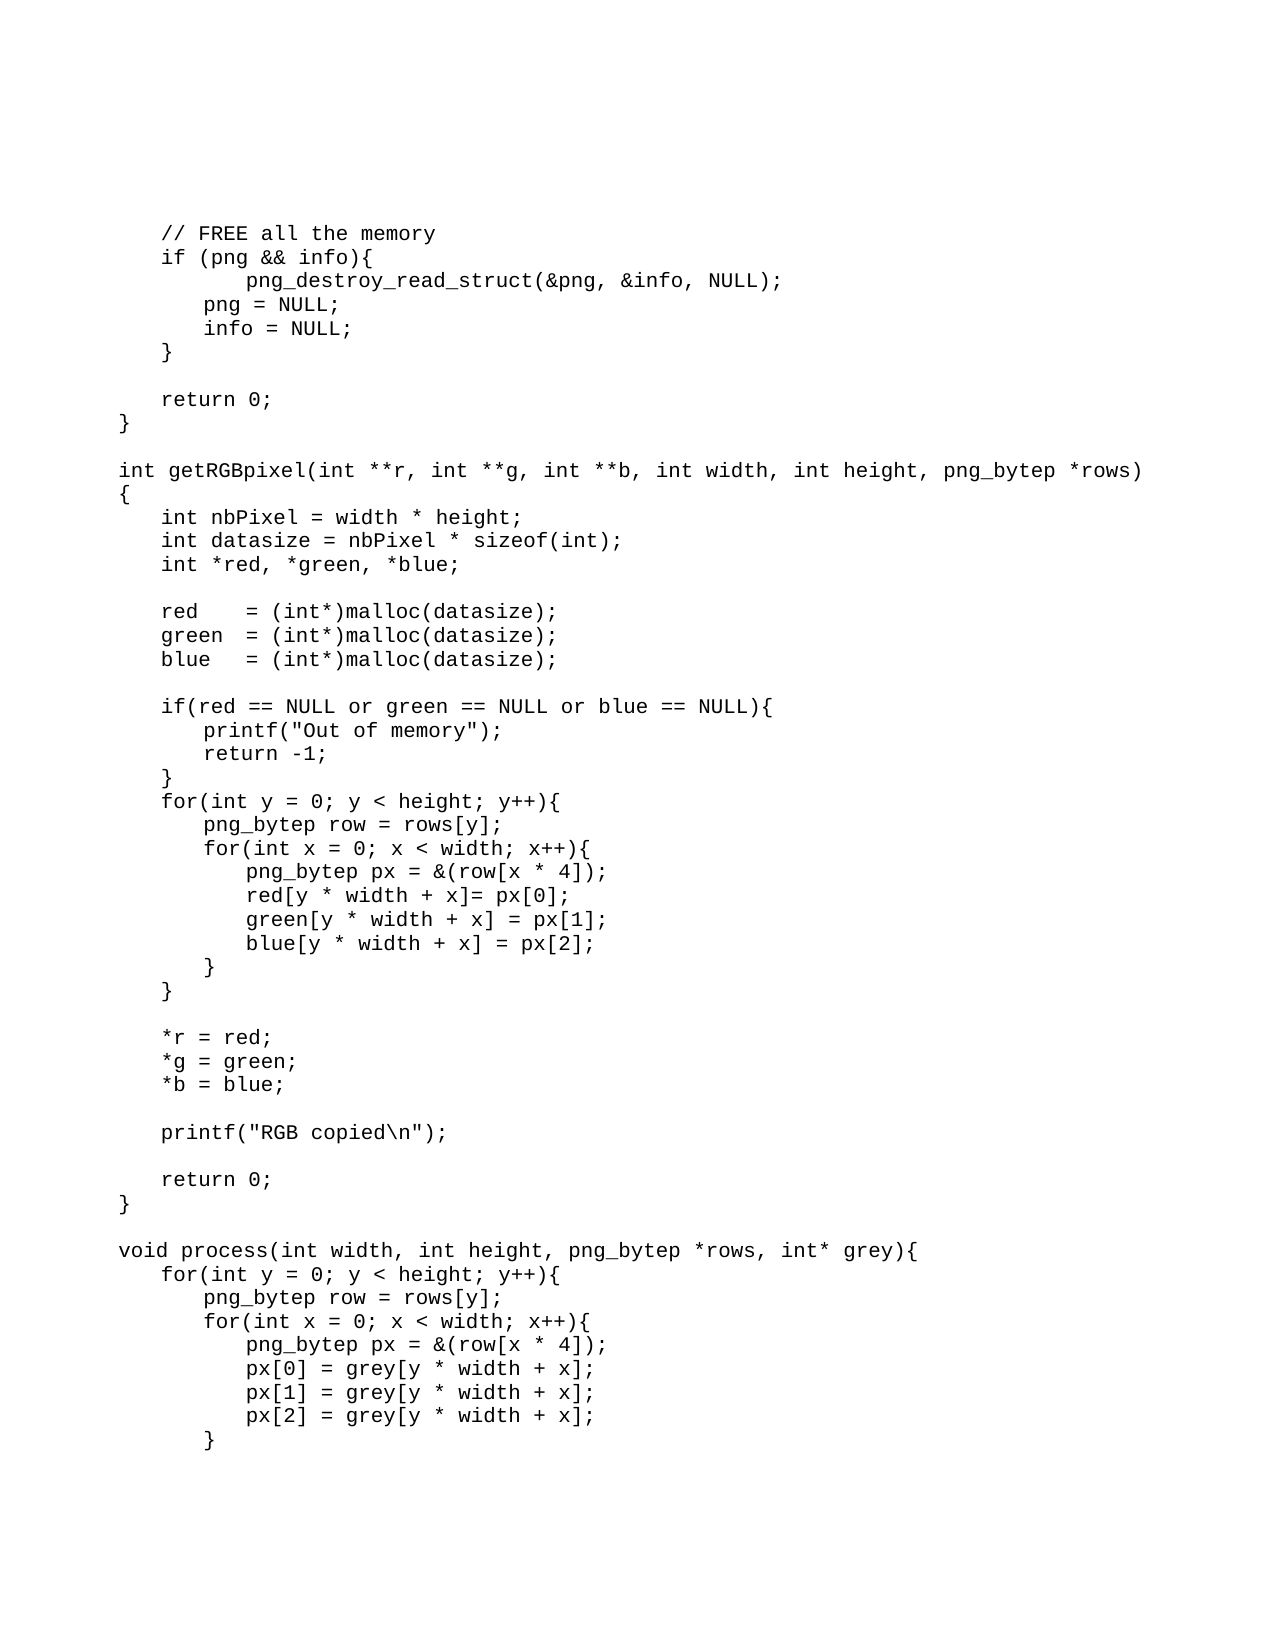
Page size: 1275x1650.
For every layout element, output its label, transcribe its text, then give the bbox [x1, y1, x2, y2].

text png_bytep row = rows[y]; [118, 814, 1157, 838]
text red[y * width + x]= px[0]; [118, 885, 1157, 909]
text } [118, 956, 1157, 980]
text green[y * width + x] = px[1]; [118, 909, 1157, 932]
text int datasize = nbPixel * sizeof(int); [118, 531, 1157, 554]
text } [118, 980, 1157, 1003]
text px[1] = grey[y * width + x]; [118, 1382, 1157, 1405]
text red = (int*)malloc(datasize); [118, 601, 1157, 625]
text } [118, 1193, 1157, 1216]
text *b = blue; [118, 1074, 1157, 1098]
text png = NULL; [118, 294, 1157, 318]
text info = NULL; [118, 318, 1157, 341]
text // FREE all the memory [118, 223, 1157, 247]
text } [118, 767, 1157, 791]
text return 0; [118, 1169, 1157, 1193]
text *g = green; [118, 1051, 1157, 1074]
text png_destroy_read_struct(&png, &info, NULL); [118, 270, 1157, 294]
text for(int x = 0; x < width; x++){ [118, 1311, 1157, 1334]
text px[2] = grey[y * width + x]; [118, 1405, 1157, 1429]
text if(red == NULL or green == NULL or blue == NULL){ [118, 696, 1157, 720]
text int getRGBpixel(int **r, int **g, int **b, int width, int height, png_bytep *rows) [118, 459, 1157, 483]
text *r = red; [118, 1027, 1157, 1051]
text for(int x = 0; x < width; x++){ [118, 838, 1157, 862]
text blue = (int*)malloc(datasize); [118, 649, 1157, 672]
text printf("RGB copied\n"); [118, 1122, 1157, 1145]
text png_bytep row = rows[y]; [118, 1287, 1157, 1311]
text return 0; [118, 389, 1157, 412]
text if (png && info){ [118, 247, 1157, 270]
text } [118, 341, 1157, 365]
text blue[y * width + x] = px[2]; [118, 932, 1157, 956]
text png_bytep px = &(row[x * 4]); [118, 862, 1157, 885]
text } [118, 412, 1157, 436]
text } [118, 1429, 1157, 1453]
text for(int y = 0; y < height; y++){ [118, 1263, 1157, 1287]
text int *red, *green, *blue; [118, 554, 1157, 578]
text int nbPixel = width * height; [118, 507, 1157, 531]
text green = (int*)malloc(datasize); [118, 625, 1157, 649]
text printf("Out of memory"); [118, 720, 1157, 743]
text for(int y = 0; y < height; y++){ [118, 791, 1157, 814]
text { [118, 483, 1157, 507]
text png_bytep px = &(row[x * 4]); [118, 1334, 1157, 1358]
text void process(int width, int height, png_bytep *rows, int* grey){ [118, 1240, 1157, 1263]
text px[0] = grey[y * width + x]; [118, 1358, 1157, 1382]
text return -1; [118, 743, 1157, 767]
